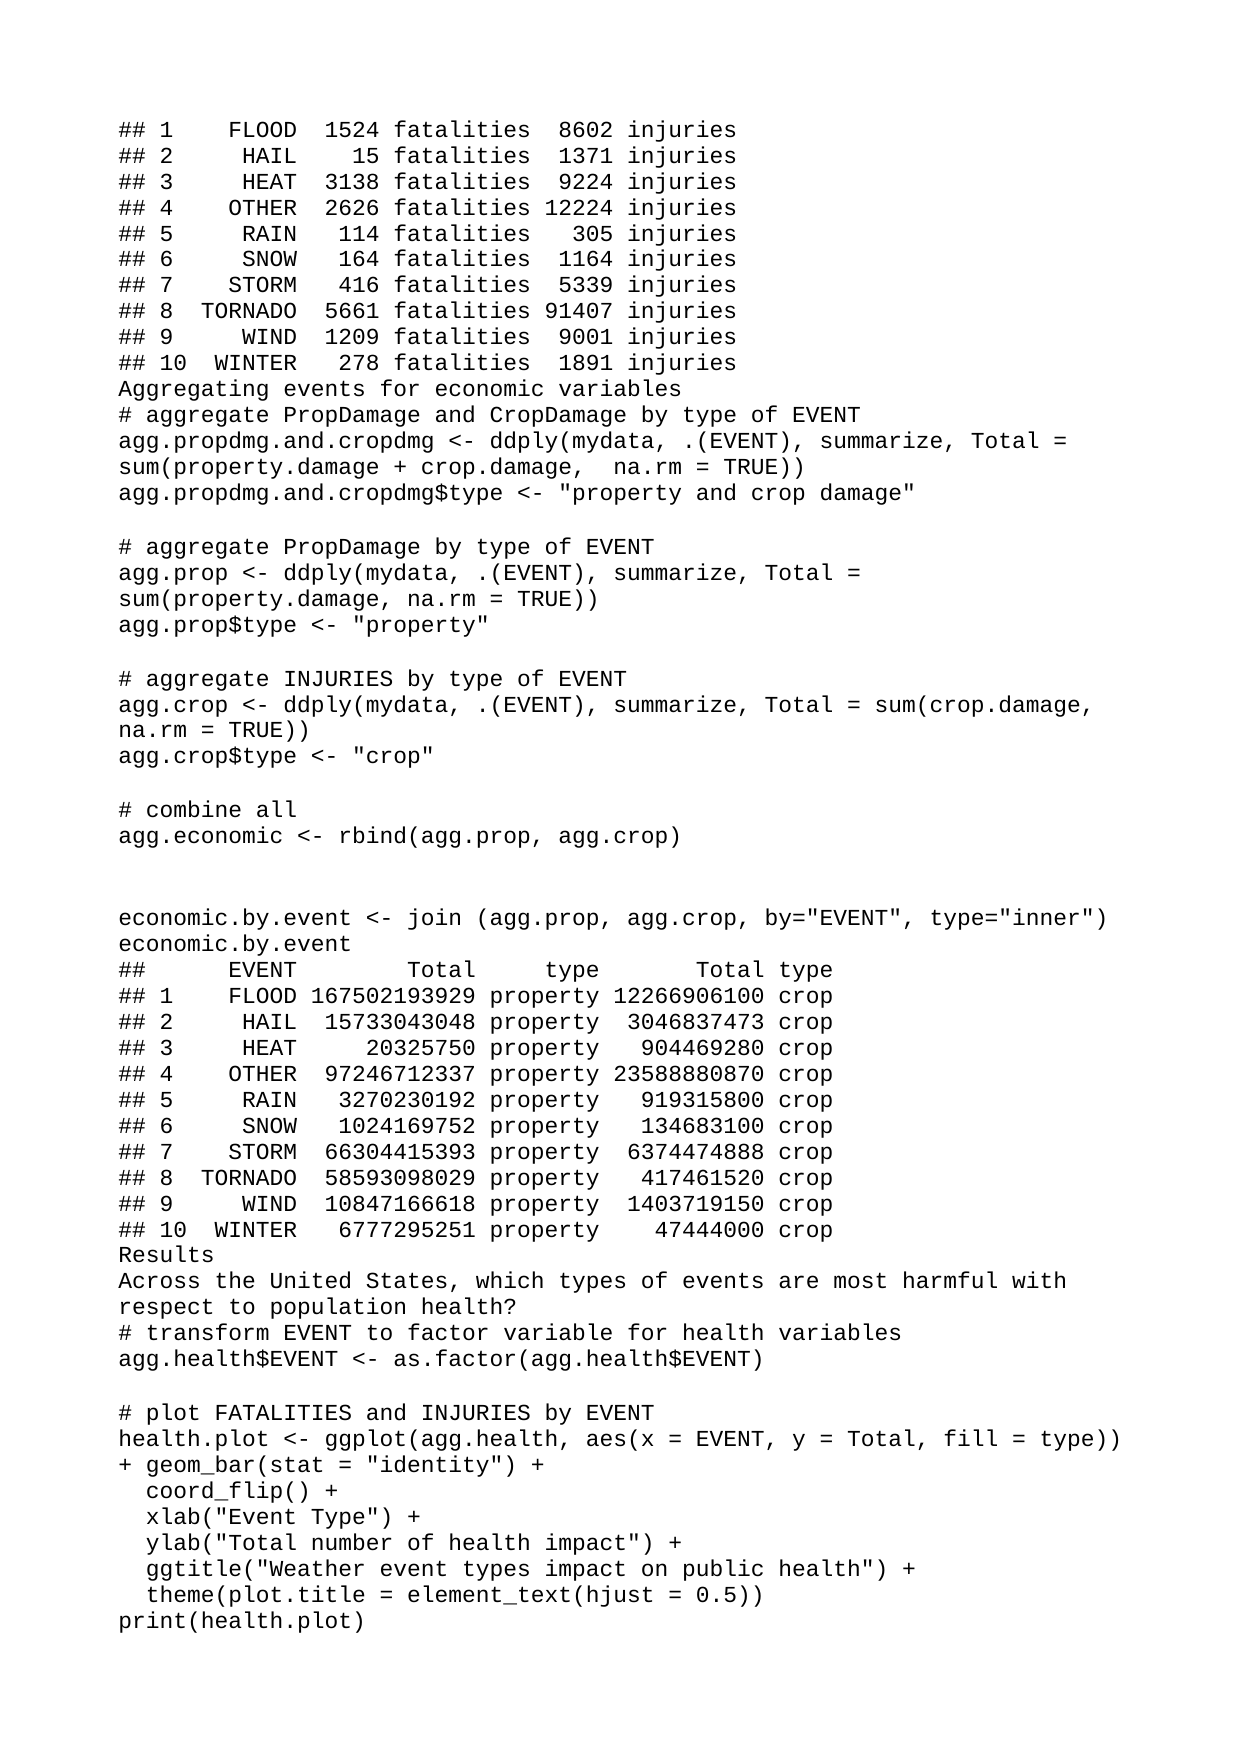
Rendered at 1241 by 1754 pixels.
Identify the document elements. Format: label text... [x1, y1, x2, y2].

text agg.propdmg.and.cropdmg <- ddply(mydata, .(EVENT), summarize, Total = sum(property.damage + crop.damage, na.rm = TRUE)) [118, 429, 1122, 481]
text agg.crop$type <- "crop" [118, 745, 1122, 771]
text ## 3 HEAT 3138 fatalities 9224 injuries [118, 170, 1122, 196]
text ## 4 OTHER 97246712337 property 23588880870 crop [118, 1062, 1122, 1088]
text ## 10 WINTER 278 fatalities 1891 injuries [118, 352, 1122, 377]
text ## 3 HEAT 20325750 property 904469280 crop [118, 1036, 1122, 1062]
text ## 8 TORNADO 5661 fatalities 91407 injuries [118, 300, 1122, 326]
text print(health.plot) [118, 1609, 1122, 1635]
text coord_flip() + [118, 1479, 1122, 1505]
text ## 2 HAIL 15733043048 property 3046837473 crop [118, 1010, 1122, 1036]
text agg.crop <- ddply(mydata, .(EVENT), summarize, Total = sum(crop.damage, na.rm = TRUE)) [118, 693, 1122, 745]
text ## 1 FLOOD 167502193929 property 12266906100 crop [118, 984, 1122, 1010]
text # transform EVENT to factor variable for health variables [118, 1322, 1122, 1348]
text ylab("Total number of health impact") + [118, 1531, 1122, 1557]
text ## 9 WIND 10847166618 property 1403719150 crop [118, 1192, 1122, 1218]
text ## 7 STORM 66304415393 property 6374474888 crop [118, 1140, 1122, 1166]
text ## 7 STORM 416 fatalities 5339 injuries [118, 274, 1122, 300]
text ## 10 WINTER 6777295251 property 47444000 crop [118, 1218, 1122, 1244]
text ## 6 SNOW 1024169752 property 134683100 crop [118, 1114, 1122, 1140]
text ## 6 SNOW 164 fatalities 1164 injuries [118, 248, 1122, 274]
text # aggregate PropDamage by type of EVENT [118, 535, 1122, 561]
text ## 5 RAIN 3270230192 property 919315800 crop [118, 1088, 1122, 1114]
text # aggregate INJURIES by type of EVENT [118, 667, 1122, 693]
text ## 5 RAIN 114 fatalities 305 injuries [118, 222, 1122, 248]
text # aggregate PropDamage and CropDamage by type of EVENT [118, 403, 1122, 429]
text agg.health$EVENT <- as.factor(agg.health$EVENT) [118, 1348, 1122, 1373]
text Aggregating events for economic variables [118, 377, 1122, 403]
text # combine all [118, 799, 1122, 825]
text economic.by.event [118, 933, 1122, 958]
text economic.by.event <- join (agg.prop, agg.crop, by="EVENT", type="inner") [118, 907, 1122, 933]
text ggtitle("Weather event types impact on public health") + [118, 1557, 1122, 1583]
text theme(plot.title = element_text(hjust = 0.5)) [118, 1583, 1122, 1609]
text # plot FATALITIES and INJURIES by EVENT [118, 1402, 1122, 1427]
text Across the United States, which types of events are most harmful with respect to population health? [118, 1270, 1122, 1322]
text ## 2 HAIL 15 fatalities 1371 injuries [118, 144, 1122, 170]
text ## 1 FLOOD 1524 fatalities 8602 injuries [118, 118, 1122, 144]
text agg.propdmg.and.cropdmg$type <- "property and crop damage" [118, 481, 1122, 507]
text agg.prop$type <- "property" [118, 613, 1122, 639]
text agg.prop <- ddply(mydata, .(EVENT), summarize, Total = sum(property.damage, na.rm = TRUE)) [118, 561, 1122, 613]
text ## 8 TORNADO 58593098029 property 417461520 crop [118, 1166, 1122, 1192]
text health.plot <- ggplot(agg.health, aes(x = EVENT, y = Total, fill = type)) + geom_bar(stat = "identity") + [118, 1427, 1122, 1479]
text ## 9 WIND 1209 fatalities 9001 injuries [118, 326, 1122, 352]
text xlab("Event Type") + [118, 1505, 1122, 1531]
text Results [118, 1244, 1122, 1270]
text ## EVENT Total type Total type [118, 958, 1122, 984]
text ## 4 OTHER 2626 fatalities 12224 injuries [118, 196, 1122, 222]
text agg.economic <- rbind(agg.prop, agg.crop) [118, 825, 1122, 851]
